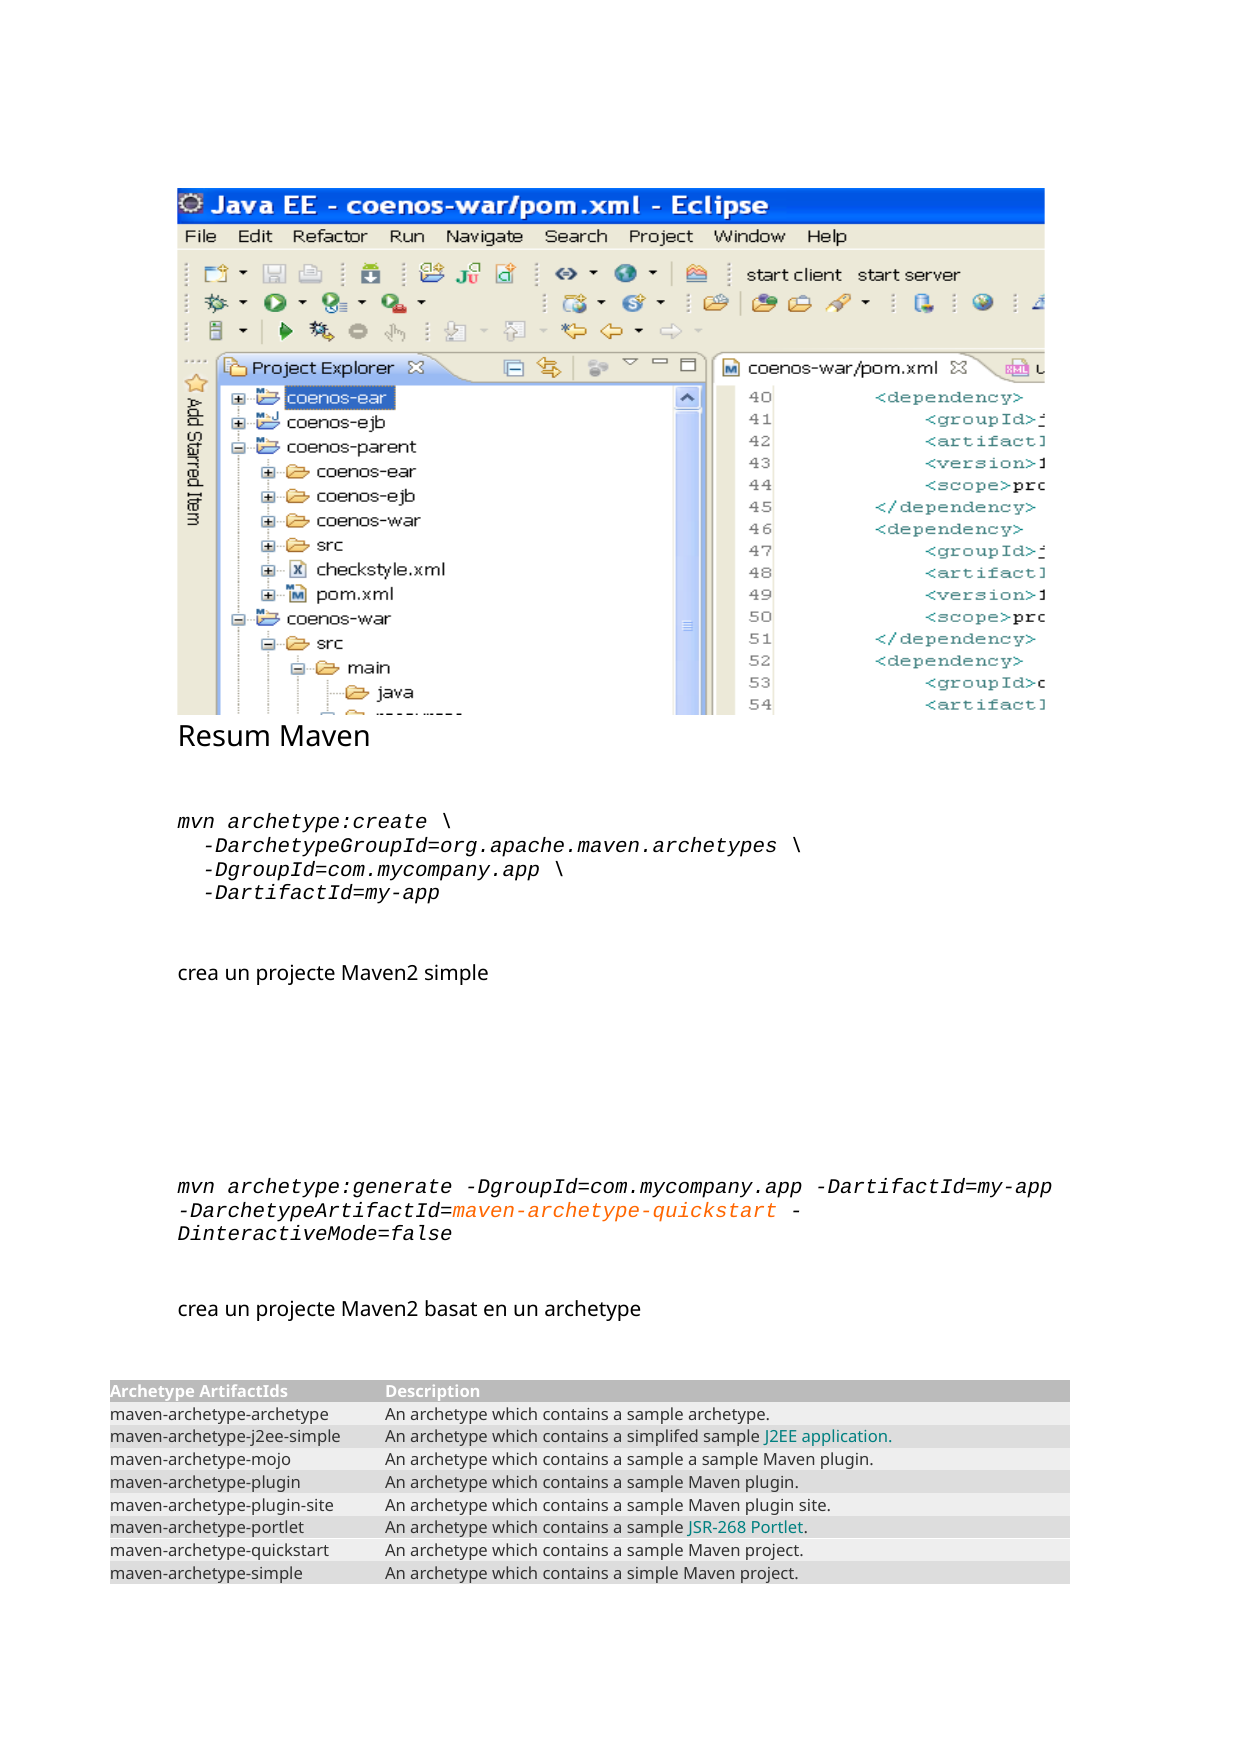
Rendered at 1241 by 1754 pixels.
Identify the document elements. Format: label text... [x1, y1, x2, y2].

table_cell An archetype which contains a sample JSR-268 Portlet. [385, 1516, 1070, 1538]
table_cell maven-archetype-portlet [110, 1516, 385, 1538]
table_header Description [385, 1380, 1070, 1402]
table_cell An archetype which contains a simplifed sample J2EE application. [385, 1425, 1070, 1448]
table_cell An archetype which contains a simple Maven project. [385, 1561, 1070, 1584]
table_cell An archetype which contains a sample a sample Maven plugin. [385, 1448, 1070, 1470]
text -DgroupId=com.mycompany.app \ [177, 859, 1063, 882]
table_cell maven-archetype-j2ee-simple [110, 1425, 385, 1448]
text mvn archetype:generate -DgroupId=com.mycompany.app -DartifactId=my-app -DarchetypeArtifactId=maven-archetype-quickstart -DinteractiveMode=false [177, 1176, 1063, 1247]
text mvn archetype:create \ [177, 811, 1063, 835]
text crea un projecte Maven2 basat en un archetype [177, 1294, 1063, 1323]
table_cell maven-archetype-quickstart [110, 1539, 385, 1561]
table_cell maven-archetype-plugin-site [110, 1493, 385, 1516]
table_cell An archetype which contains a sample archetype. [385, 1402, 1070, 1425]
table_cell An archetype which contains a sample Maven project. [385, 1539, 1070, 1561]
text Resum Maven [177, 715, 1063, 754]
table_cell An archetype which contains a sample Maven plugin site. [385, 1493, 1070, 1516]
picture [177, 188, 1045, 715]
table_cell maven-archetype-archetype [110, 1402, 385, 1425]
text -DartifactId=my-app [177, 882, 1063, 906]
text crea un projecte Maven2 simple [177, 958, 1063, 987]
table_cell maven-archetype-simple [110, 1561, 385, 1584]
table_cell maven-archetype-plugin [110, 1470, 385, 1493]
table_header Archetype ArtifactIds [110, 1380, 385, 1402]
table_cell maven-archetype-mojo [110, 1448, 385, 1470]
text -DarchetypeGroupId=org.apache.maven.archetypes \ [177, 835, 1063, 859]
table_cell An archetype which contains a sample Maven plugin. [385, 1470, 1070, 1493]
